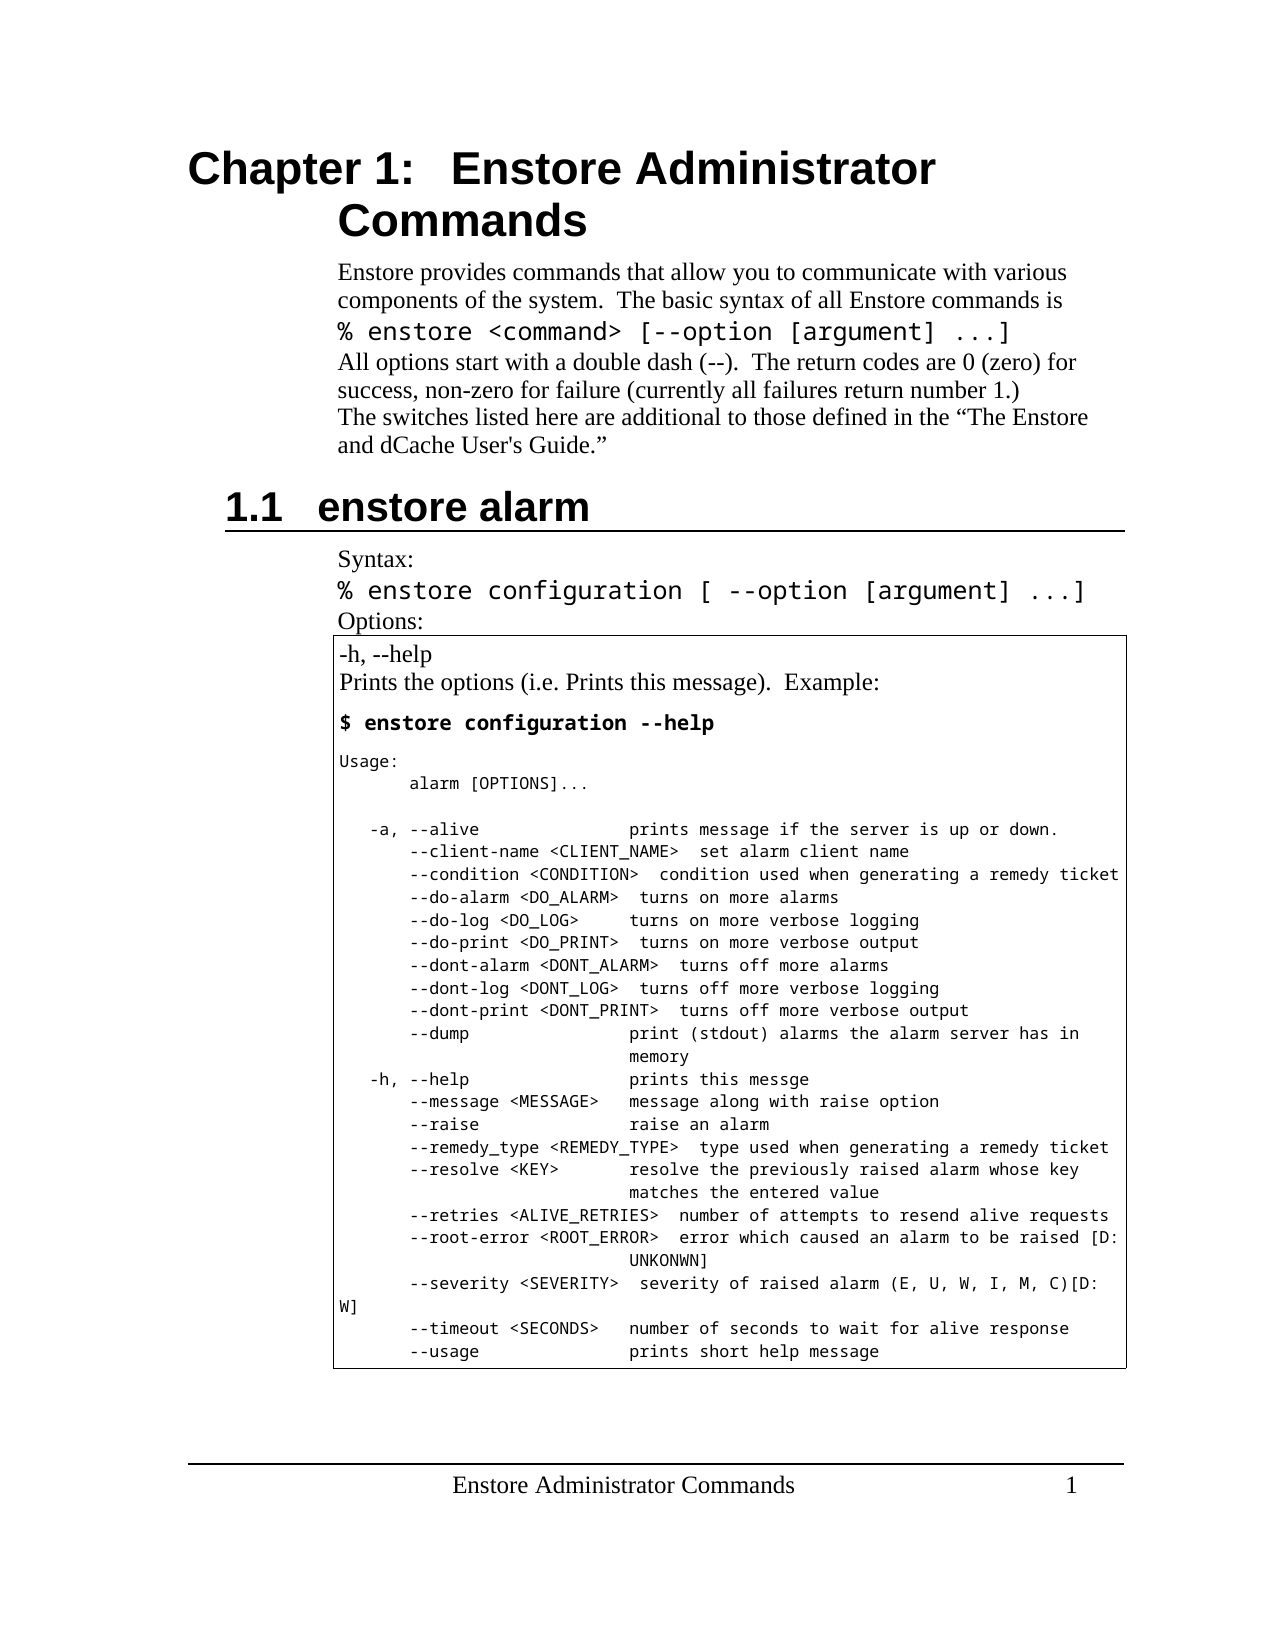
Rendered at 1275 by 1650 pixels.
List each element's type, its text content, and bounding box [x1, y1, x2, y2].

text The switches listed here are additional to those defined in the “The Enstore and dCache User's Guide.” [337, 403, 1125, 459]
text All options start with a double dash (‑‑). The return codes are 0 (zero) for success, non-zero for failure (currently all failures return number 1.) [337, 348, 1125, 403]
subtitle Enstore Administrator Commands [187, 143, 1125, 246]
text Enstore provides commands that allow you to communicate with various components of the system. The basic syntax of all Enstore commands is [337, 258, 1125, 314]
table_header -h, --help Prints the options (i.e. Prints this message). Example: $ enstore configuration --help Usage: alarm [OPTIONS]... -a, --alive prints message if the server is up or down. --client-name <CLIENT_NAME> set alarm client name --condition <CONDITION> condition used when generating a remedy ticket --do-alarm <DO_ALARM> turns on more alarms --do-log <DO_LOG> turns on more verbose logging --do-print <DO_PRINT> turns on more verbose output --dont-alarm <DONT_ALARM> turns off more alarms --dont-log <DONT_LOG> turns off more verbose logging --dont-print <DONT_PRINT> turns off more verbose output --dump print (stdout) alarms the alarm server has in memory -h, --help prints this messge --message <MESSAGE> message along with raise option --raise raise an alarm --remedy_type <REMEDY_TYPE> type used when generating a remedy ticket --resolve <KEY> resolve the previously raised alarm whose key matches the entered value --retries <ALIVE_RETRIES> number of attempts to resend alive requests --root-error <ROOT_ERROR> error which caused an alarm to be raised [D: UNKONWN] --severity <SEVERITY> severity of raised alarm (E, U, W, I, M, C)[D: W] --timeout <SECONDS> number of seconds to wait for alive response --usage prints short help message [334, 636, 1126, 1368]
text % enstore configuration [ --option [argument] ...] [337, 573, 1125, 607]
text % enstore <command> [--option [argument] ...] [337, 314, 1125, 348]
text Syntax: [337, 545, 1125, 573]
text Options: [337, 607, 1125, 634]
subtitle enstore alarm [225, 484, 1125, 530]
